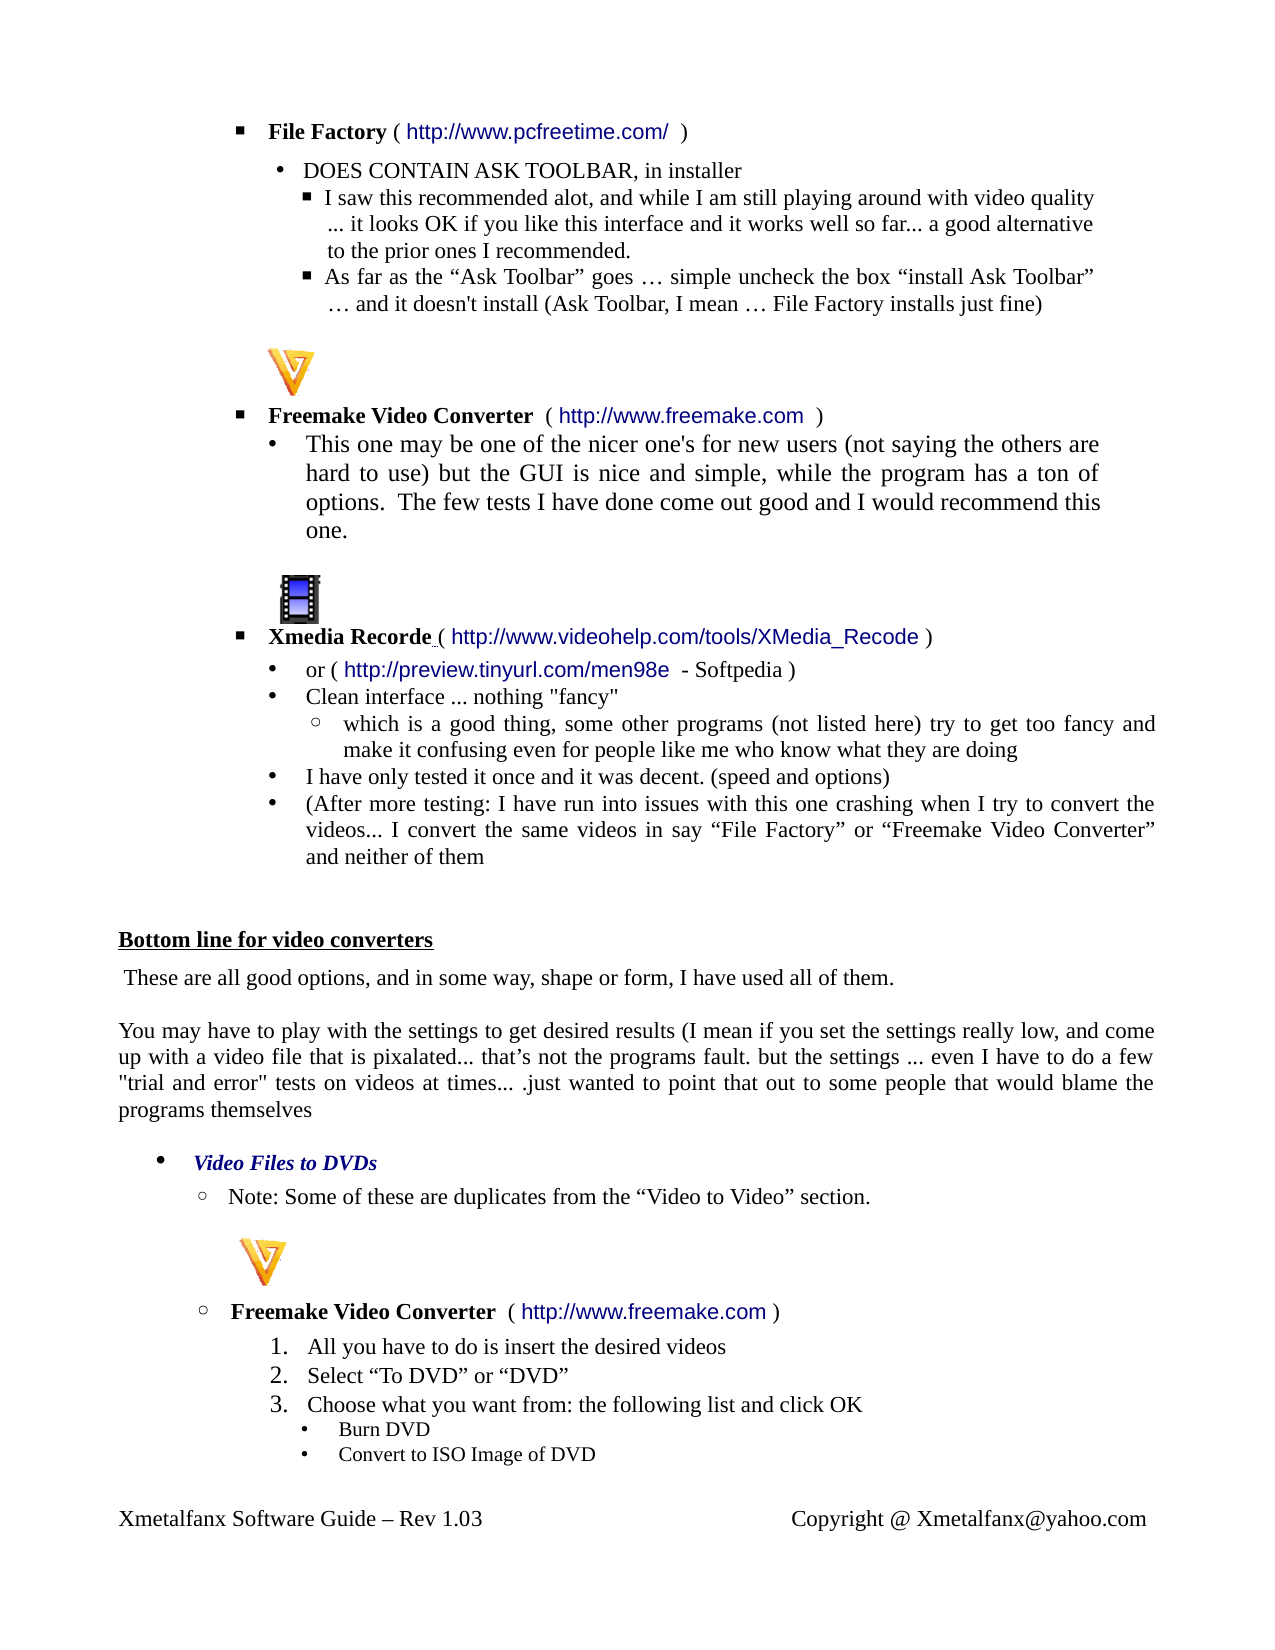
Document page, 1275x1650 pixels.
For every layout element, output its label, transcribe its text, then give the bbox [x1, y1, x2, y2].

list This one may be one of the nicer one's for new users (not saying the others are hard to use) but the GUI is nice and simple, while the program has a ton of options. The few tests I have done come out good and I would recommend this one. [268, 429, 1101, 544]
list File Factory ( http://www.pcfreetime.com/ ) [231, 118, 1157, 145]
picture [238, 1237, 287, 1286]
list Xmedia Recorde ( http://www.videohelp.com/tools/XMedia_Recode ) [231, 623, 1157, 650]
list Freemake Video Converter ( http://www.freemake.com ) [193, 1298, 1157, 1325]
list DOES CONTAIN ASK TOOLBAR, in installer [276, 157, 1096, 184]
list Clean interface ... nothing "fancy" [268, 683, 1157, 710]
text These are all good options, and in some way, shape or form, I have used all of them. [118, 964, 1157, 990]
list Note: Some of these are duplicates from the “Video to Video” section. [193, 1183, 1157, 1209]
list Choose what you want from: the following list and click OK [269, 1389, 1157, 1417]
list or ( http://preview.tinyurl.com/men98e - Softpedia ) [268, 656, 1157, 683]
list I saw this recommended alot, and while I am still playing around with video quality ... it looks OK if you like this interface and it works well so far... a good alternative to the prior ones I recommended. [297, 184, 1096, 263]
list I have only tested it once and it was decent. (speed and options) [268, 763, 1157, 789]
list As far as the “Ask Toolbar” goes … simple uncheck the box “install Ask Toolbar” … and it doesn't install (Ask Toolbar, I mean … File Factory installs just fine) [297, 263, 1096, 316]
list Freemake Video Converter ( http://www.freemake.com ) [231, 402, 1157, 429]
subtitle Video Files to DVDs [156, 1150, 1157, 1177]
list All you have to do is insert the desired videos [269, 1331, 1157, 1360]
list (After more testing: I have run into issues with this one crashing when I try to convert the videos... I convert the same videos in say “File Factory” or “Freemake Video Converter” and neither of them [268, 789, 1157, 869]
subtitle Bottom line for video converters [118, 926, 1157, 952]
list Select “To DVD” or “DVD” [269, 1360, 1157, 1389]
list Burn DVD [301, 1417, 1157, 1441]
text You may have to play with the settings to get desired results (I mean if you set the settings really low, and come up with a video file that is pixalated... that’s not the programs fault. but the settings ... even I have to do a few "trial and error" tests on videos at times... .just wanted to point that out to some people that would blame the programs themselves [118, 1017, 1157, 1122]
picture [266, 348, 315, 396]
list Convert to ISO Image of DVD [301, 1441, 1157, 1466]
picture [274, 575, 324, 624]
list which is a good thing, some other programs (not listed here) try to get too fancy and make it confusing even for people like me who know what they are doing [306, 710, 1157, 763]
